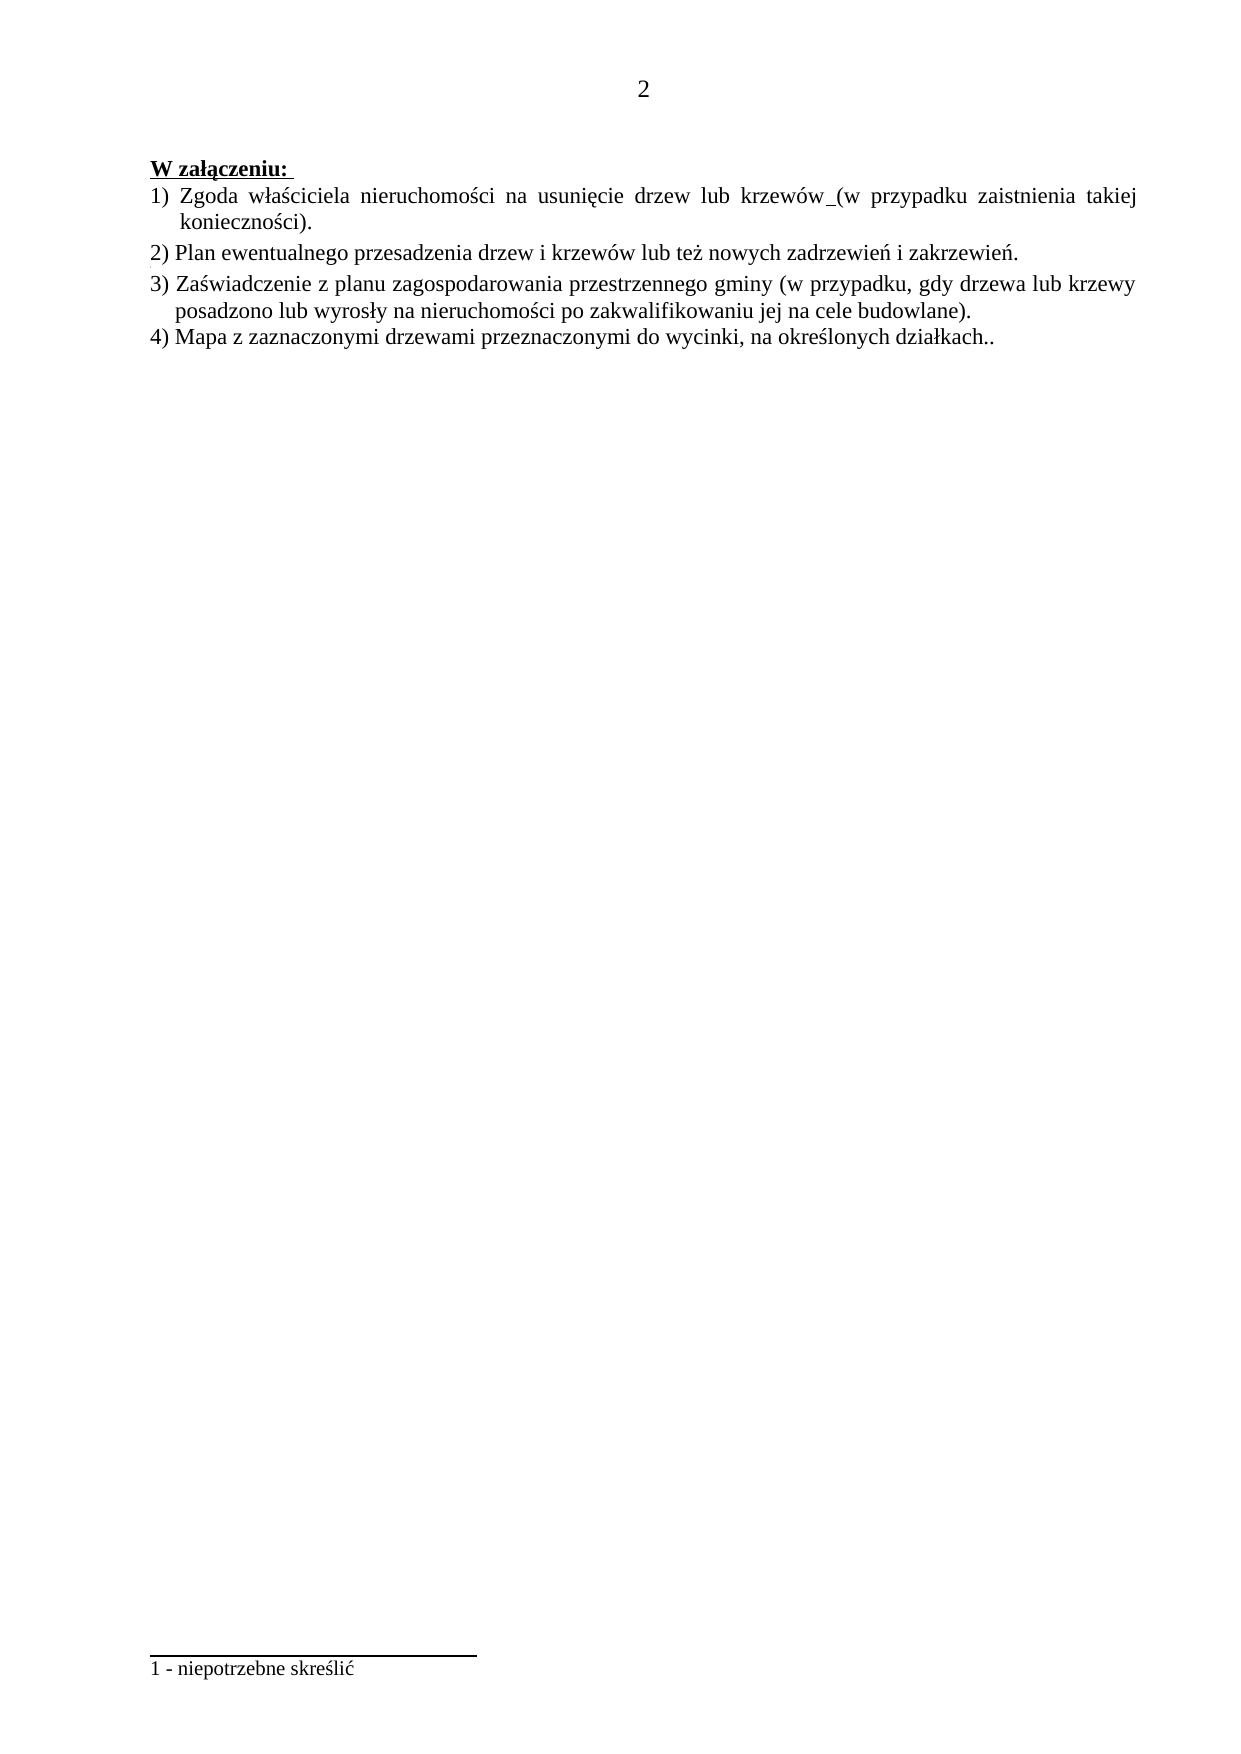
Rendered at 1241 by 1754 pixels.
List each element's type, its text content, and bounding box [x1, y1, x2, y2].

text - niepotrzebne skreślić [150, 1656, 1137, 1680]
text W załączeniu: [150, 155, 1137, 182]
text 4) Mapa z zaznaczonymi drzewami przeznaczonymi do wycinki, na określonych działkach.. [150, 323, 1137, 349]
text 1) Zgoda właściciela nieruchomości na usunięcie drzew lub krzewów (w przypadku zaistnienia takiej konieczności). [150, 182, 1137, 234]
text 3) Zaświadczenie z planu zagospodarowania przestrzennego gminy (w przypadku, gdy drzewa lub krzewy posadzono lub wyrosły na nieruchomości po zakwalifikowaniu jej na cele budowlane). [150, 270, 1137, 323]
text 2) Plan ewentualnego przesadzenia drzew i krzewów lub też nowych zadrzewień i zakrzewień. [150, 239, 1137, 266]
